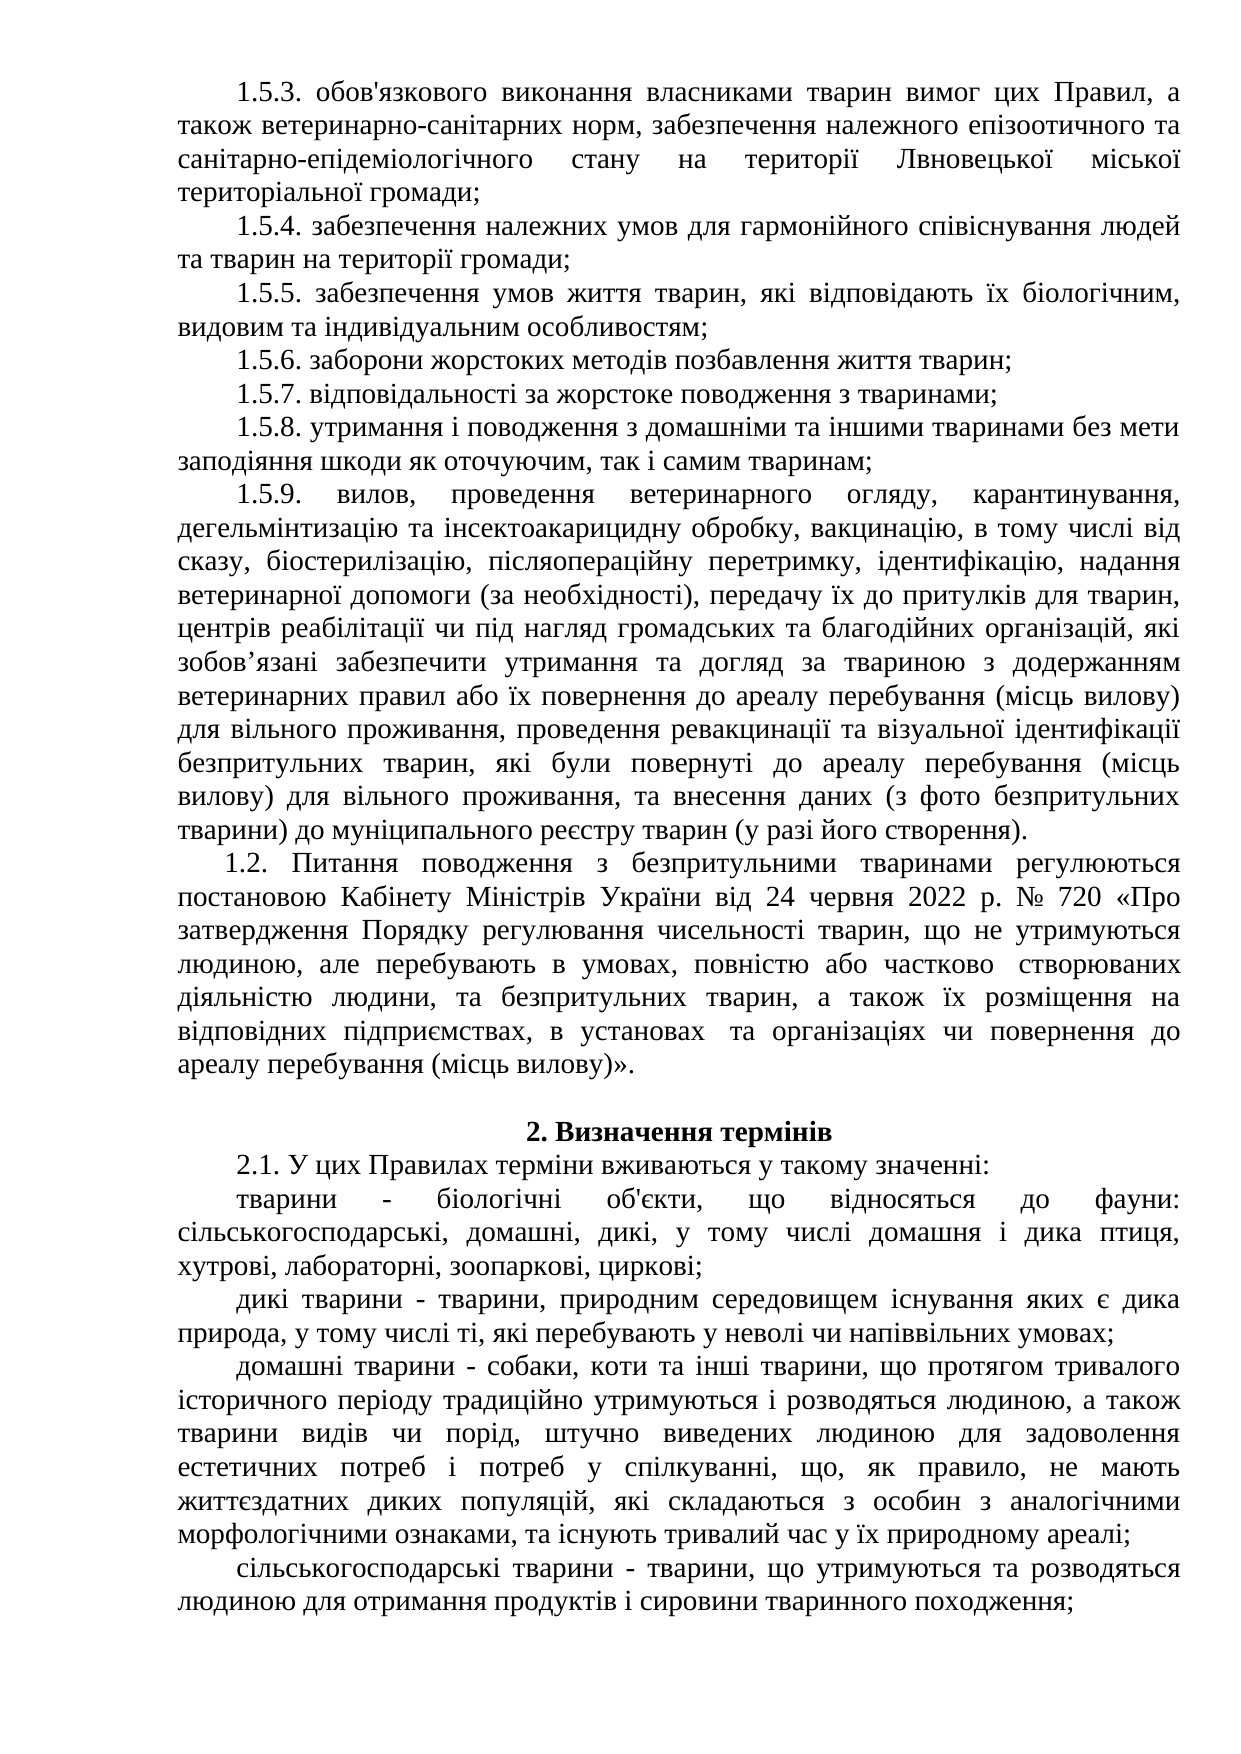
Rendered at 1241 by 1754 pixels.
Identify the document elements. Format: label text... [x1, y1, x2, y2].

text сільськогосподарські тварини - тварини, що утримуються та розводяться людиною для отримання продуктів і сировини тваринного походження; [177, 1550, 1181, 1617]
text 1.5.6. заборони жорстоких методів позбавлення життя тварин; [177, 342, 1181, 376]
text 1.5.8. утримання і поводження з домашніми та іншими тваринами без мети заподіяння шкоди як оточуючим, так і самим тваринам; [177, 409, 1181, 476]
text дикі тварини - тварини, природним середовищем існування яких є дика природа, у тому числі ті, які перебувають у неволі чи напіввільних умовах; [177, 1281, 1181, 1348]
text тварини - біологічні об'єкти, що відносяться до фауни: сільськогосподарські, домашні, дикі, у тому числі домашня і дика птиця, хутрові, лабораторні, зоопаркові, циркові; [177, 1181, 1181, 1281]
text 1.5.5. забезпечення умов життя тварин, які відповідають їх біологічним, видовим та індивідуальним особливостям; [177, 275, 1181, 342]
text 1.5.4. забезпечення належних умов для гармонійного співіснування людей та тварин на території громади; [177, 208, 1181, 275]
text 1.5.9. вилов, проведення ветеринарного огляду, карантинування, дегельмінтизацію та інсектоакарицидну обробку, вакцинацію, в тому числі від сказу, біостерилізацію, післяопераційну перетримку, ідентифікацію, надання ветеринарної допомоги (за необхідності), передачу їх до притулків для тварин, центрів реабілітації чи під нагляд громадських та благодійних організацій, які зобов’язані забезпечити утримання та догляд за твариною з додержанням ветеринарних правил або їх повернення до ареалу перебування (місць вилову) для вільного проживання, проведення ревакцинації та візуальної ідентифікації безпритульних тварин, які були повернуті до ареалу перебування (місць вилову) для вільного проживання, та внесення даних (з фото безпритульних тварини) до муніципального реєстру тварин (у разі його створення). [177, 476, 1181, 845]
text 1.5.7. відповідальності за жорстоке поводження з тваринами; [177, 376, 1181, 409]
text 2. Визначення термінів [177, 1114, 1181, 1147]
text 1.5.3. обов'язкового виконання власниками тварин вимог цих Правил, а також ветеринарно-санітарних норм, забезпечення належного епізоотичного та санітарно-епідеміологічного стану на території Лвновецької міської територіальної громади; [177, 74, 1181, 208]
text домашні тварини - собаки, коти та інші тварини, що протягом тривалого історичного періоду традиційно утримуються і розводяться людиною, а також тварини видів чи порід, штучно виведених людиною для задоволення естетичних потреб і потреб у спілкуванні, що, як правило, не мають життєздатних диких популяцій, які складаються з особин з аналогічними морфологічними ознаками, та існують тривалий час у їх природному ареалі; [177, 1348, 1181, 1550]
text 1.2. Питання поводження з безпритульними тваринами регулюються постановою Кабінету Міністрів України від 24 червня 2022 р. № 720 «Про затвердження Порядку регулювання чисельності тварин, що не утримуються людиною, але перебувають в умовах, повністю або частково створюваних діяльністю людини, та безпритульних тварин, а також їх розміщення на відповідних підприємствах, в установах та організаціях чи повернення до ареалу перебування (місць вилову)». [177, 845, 1181, 1080]
text 2.1. У цих Правилах терміни вживаються у такому значенні: [177, 1147, 1181, 1181]
